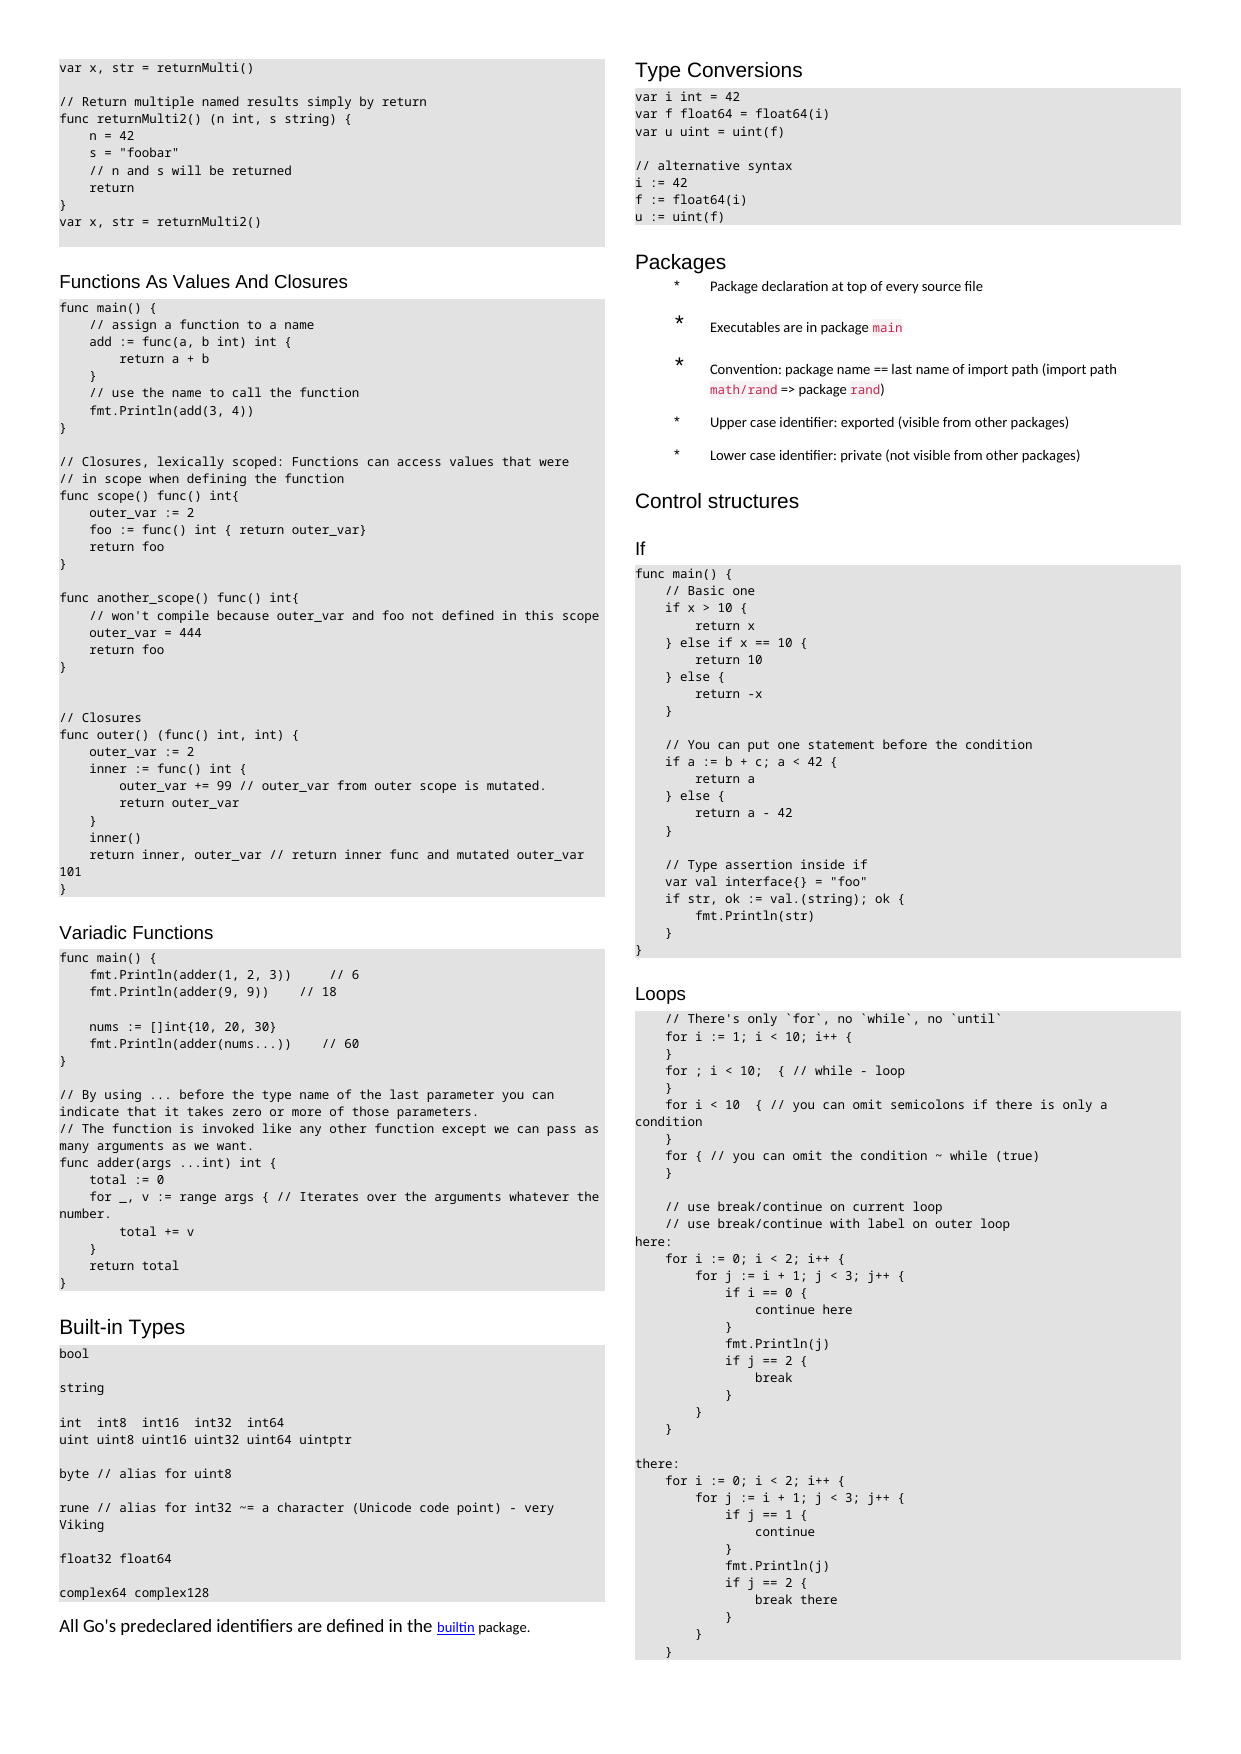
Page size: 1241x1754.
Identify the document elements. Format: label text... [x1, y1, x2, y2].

subtitle Variadic Functions [59, 922, 605, 943]
list Package declaration at top of every source file [672, 280, 1181, 296]
text var x, str = returnMulti() // Return multiple named results simply by return func returnMulti2() (n int, s string) { n = 42 s = "foobar" // n and s will be returned return } var x, str = returnMulti2() [59, 59, 605, 247]
subtitle Control structures [635, 490, 1181, 513]
list Executables are in package main [672, 313, 1181, 339]
subtitle If [635, 538, 1181, 559]
subtitle Packages [635, 250, 1181, 273]
list Lower case identifier: private (not visible from other packages) [672, 448, 1181, 465]
list Convention: package name == last name of import path (import path math/rand => package rand) [672, 356, 1181, 398]
subtitle Loops [635, 983, 1181, 1004]
subtitle Type Conversions [635, 59, 1181, 82]
subtitle Built-in Types [59, 1316, 605, 1339]
subtitle Functions As Values And Closures [59, 272, 605, 293]
text func main() { // Basic one if x > 10 { return x } else if x == 10 { return 10 } else { return -x } // You can put one statement before the condition if a := b + c; a < 42 { return a } else { return a - 42 } // Type assertion inside if var val interface{} = "foo" if str, ok := val.(string); ok { fmt.Println(str) } } [635, 565, 1181, 958]
text bool string int int8 int16 int32 int64 uint uint8 uint16 uint32 uint64 uintptr byte // alias for uint8 rune // alias for int32 ~= a character (Unicode code point) - very Viking float32 float64 complex64 complex128 [59, 1345, 605, 1602]
text All Go's predeclared identifiers are defined in the builtin package. [59, 1618, 605, 1637]
text func main() { fmt.Println(adder(1, 2, 3)) // 6 fmt.Println(adder(9, 9)) // 18 nums := []int{10, 20, 30} fmt.Println(adder(nums...)) // 60 } // By using ... before the type name of the last parameter you can indicate that it takes zero or more of those parameters. // The function is invoked like any other function except we can pass as many arguments as we want. func adder(args ...int) int { total := 0 for _, v := range args { // Iterates over the arguments whatever the number. total += v } return total } [59, 949, 605, 1291]
text var i int = 42 var f float64 = float64(i) var u uint = uint(f) // alternative syntax i := 42 f := float64(i) u := uint(f) [635, 88, 1181, 225]
list Upper case identifier: exported (visible from other packages) [672, 415, 1181, 432]
text // There's only `for`, no `while`, no `until` for i := 1; i < 10; i++ { } for ; i < 10; { // while - loop } for i < 10 { // you can omit semicolons if there is only a condition } for { // you can omit the condition ~ while (true) } // use break/continue on current loop // use break/continue with label on outer loop here: for i := 0; i < 2; i++ { for j := i + 1; j < 3; j++ { if i == 0 { continue here } fmt.Println(j) if j == 2 { break } } } there: for i := 0; i < 2; i++ { for j := i + 1; j < 3; j++ { if j == 1 { continue } fmt.Println(j) if j == 2 { break there } } } [635, 1011, 1181, 1660]
text func main() { // assign a function to a name add := func(a, b int) int { return a + b } // use the name to call the function fmt.Println(add(3, 4)) } // Closures, lexically scoped: Functions can access values that were // in scope when defining the function func scope() func() int{ outer_var := 2 foo := func() int { return outer_var} return foo } func another_scope() func() int{ // won't compile because outer_var and foo not defined in this scope outer_var = 444 return foo } // Closures func outer() (func() int, int) { outer_var := 2 inner := func() int { outer_var += 99 // outer_var from outer scope is mutated. return outer_var } inner() return inner, outer_var // return inner func and mutated outer_var 101 } [59, 299, 605, 897]
